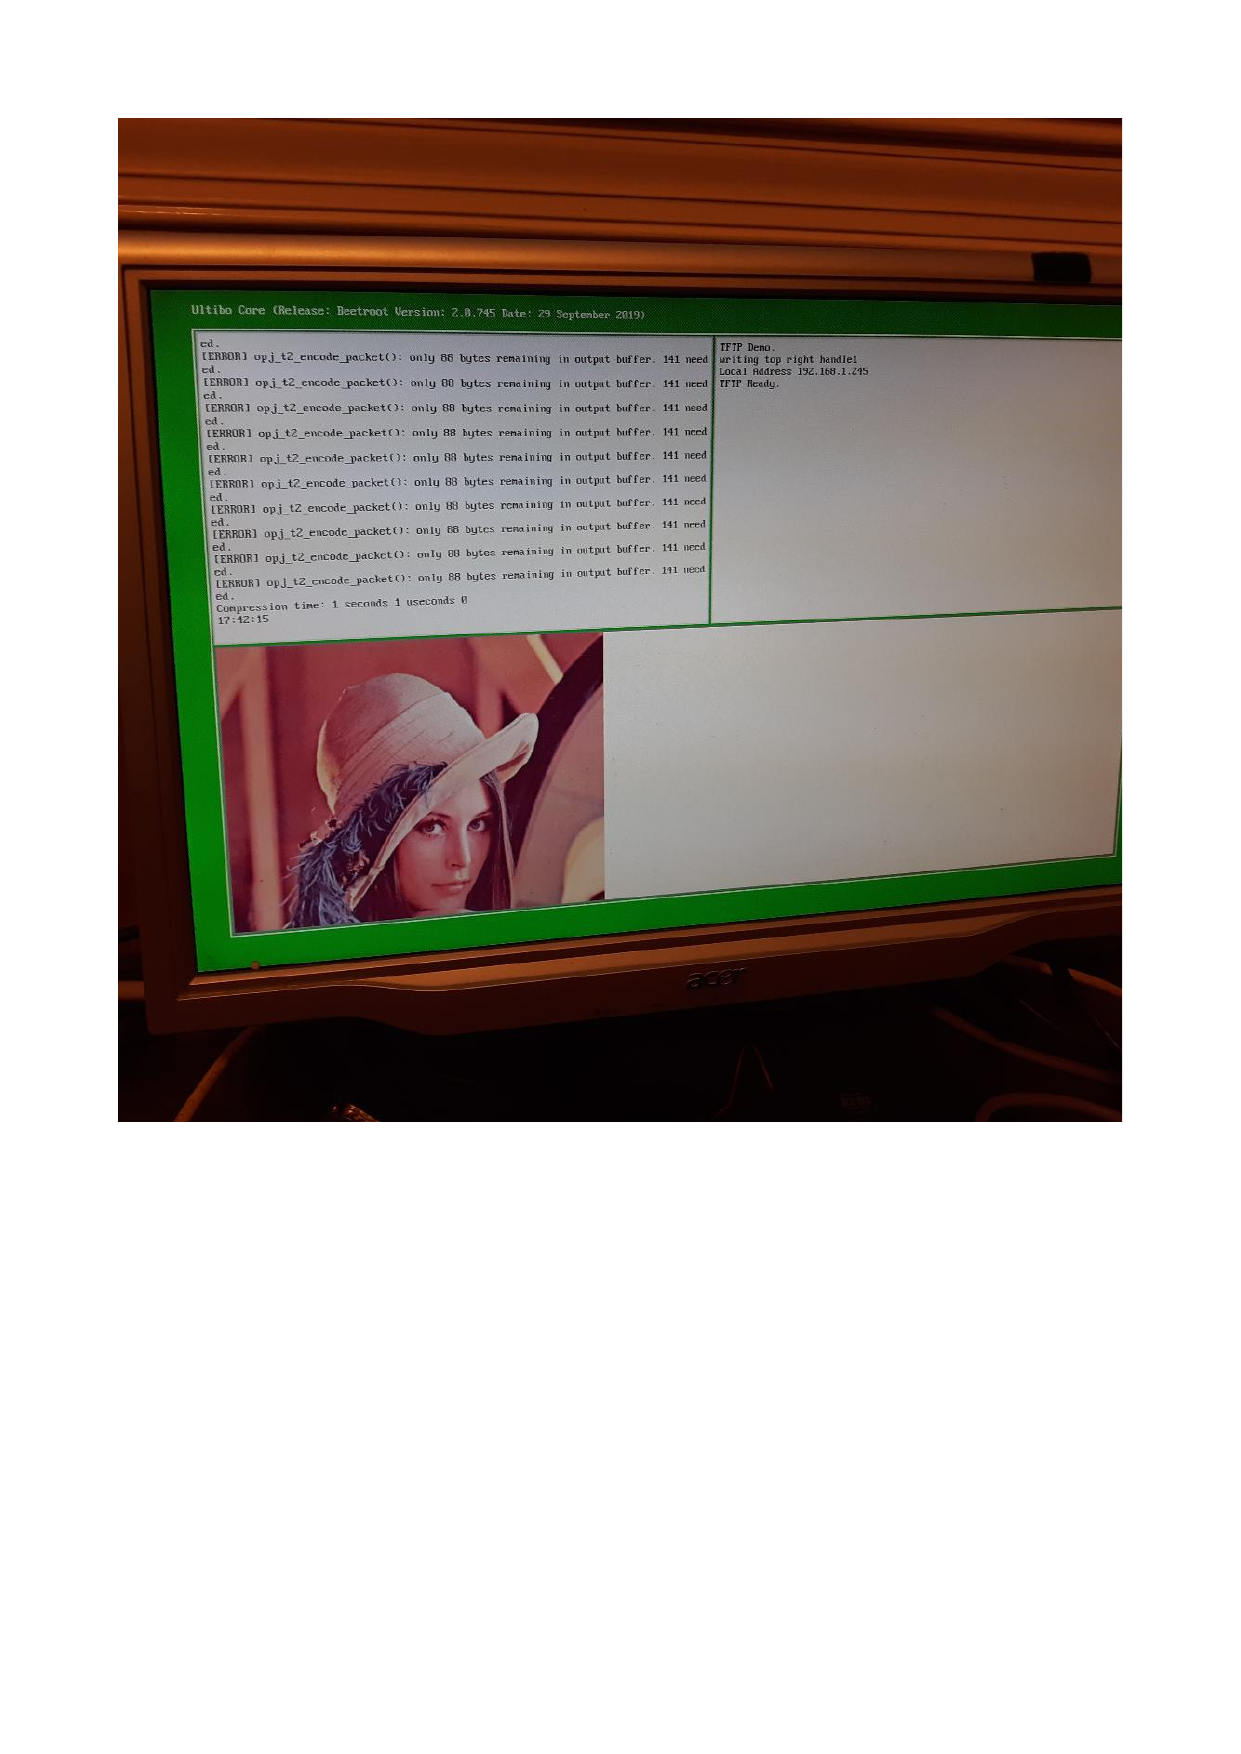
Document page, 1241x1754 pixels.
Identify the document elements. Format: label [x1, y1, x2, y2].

picture [118, 118, 1123, 1122]
